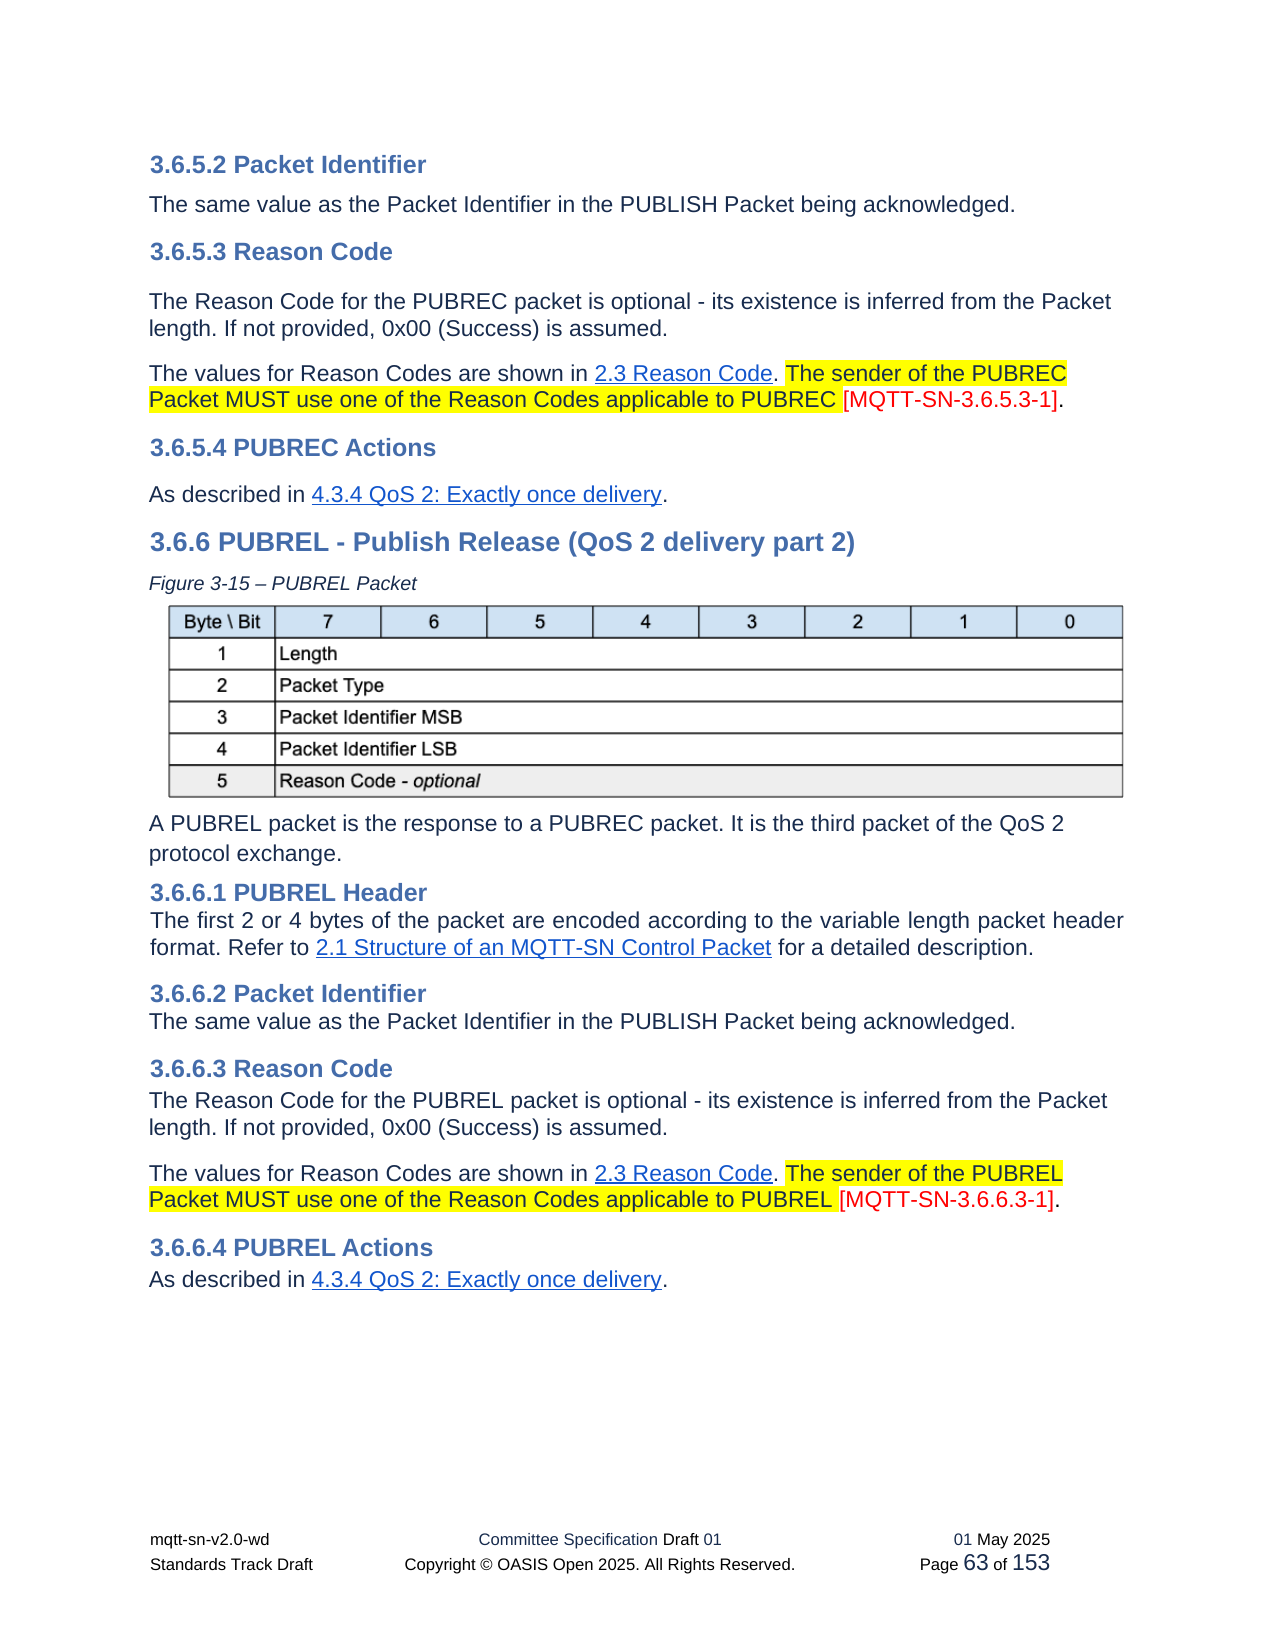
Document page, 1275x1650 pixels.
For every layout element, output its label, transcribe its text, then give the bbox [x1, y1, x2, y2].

text The values for Reason Codes are shown in 2.3 Reason Code. The sender of the PUBREL Packet MUST use one of the Reason Codes applicable to PUBREL [MQTT-SN-3.6.6.3-1]. [148, 1159, 1124, 1212]
text Figure 3-15 – PUBREL Packet [148, 571, 1124, 594]
text The Reason Code for the PUBREC packet is optional - its existence is inferred from the Packet length. If not provided, 0x00 (Success) is assumed. [148, 288, 1124, 341]
text The values for Reason Codes are shown in 2.3 Reason Code. The sender of the PUBREC Packet MUST use one of the Reason Codes applicable to PUBREC [MQTT-SN-3.6.5.3-1]. [148, 360, 1124, 413]
text The same value as the Packet Identifier in the PUBLISH Packet being acknowledged. [148, 1008, 1124, 1034]
text As described in 4.3.4 QoS 2: Exactly once delivery. [148, 1266, 1124, 1292]
subtitle 3.6.6.4 PUBREL Actions [150, 1233, 1124, 1262]
subtitle 3.6.6.2 Packet Identifier [150, 979, 1124, 1008]
subtitle 3.6.6.3 Reason Code [150, 1054, 1124, 1083]
text The first 2 or 4 bytes of the packet are encoded according to the variable length packet header format. Refer to 2.1 Structure of an MQTT-SN Control Packet for a detailed description. [150, 907, 1124, 961]
picture [148, 605, 1124, 798]
subtitle 3.6.5.3 Reason Code [150, 237, 1124, 266]
text The Reason Code for the PUBREL packet is optional - its existence is inferred from the Packet length. If not provided, 0x00 (Success) is assumed. [148, 1087, 1124, 1141]
subtitle 3.6.5.2 Packet Identifier [150, 150, 1124, 179]
text A PUBREL packet is the response to a PUBREC packet. It is the third packet of the QoS 2 protocol exchange. [148, 810, 1124, 866]
text The same value as the Packet Identifier in the PUBLISH Packet being acknowledged. [148, 191, 1124, 218]
text As described in 4.3.4 QoS 2: Exactly once delivery. [148, 481, 1124, 507]
subtitle 3.6.6 PUBREL - Publish Release (QoS 2 delivery part 2) [150, 526, 1124, 558]
subtitle 3.6.6.1 PUBREL Header [150, 878, 1124, 907]
subtitle 3.6.5.4 PUBREC Actions [150, 433, 1124, 462]
